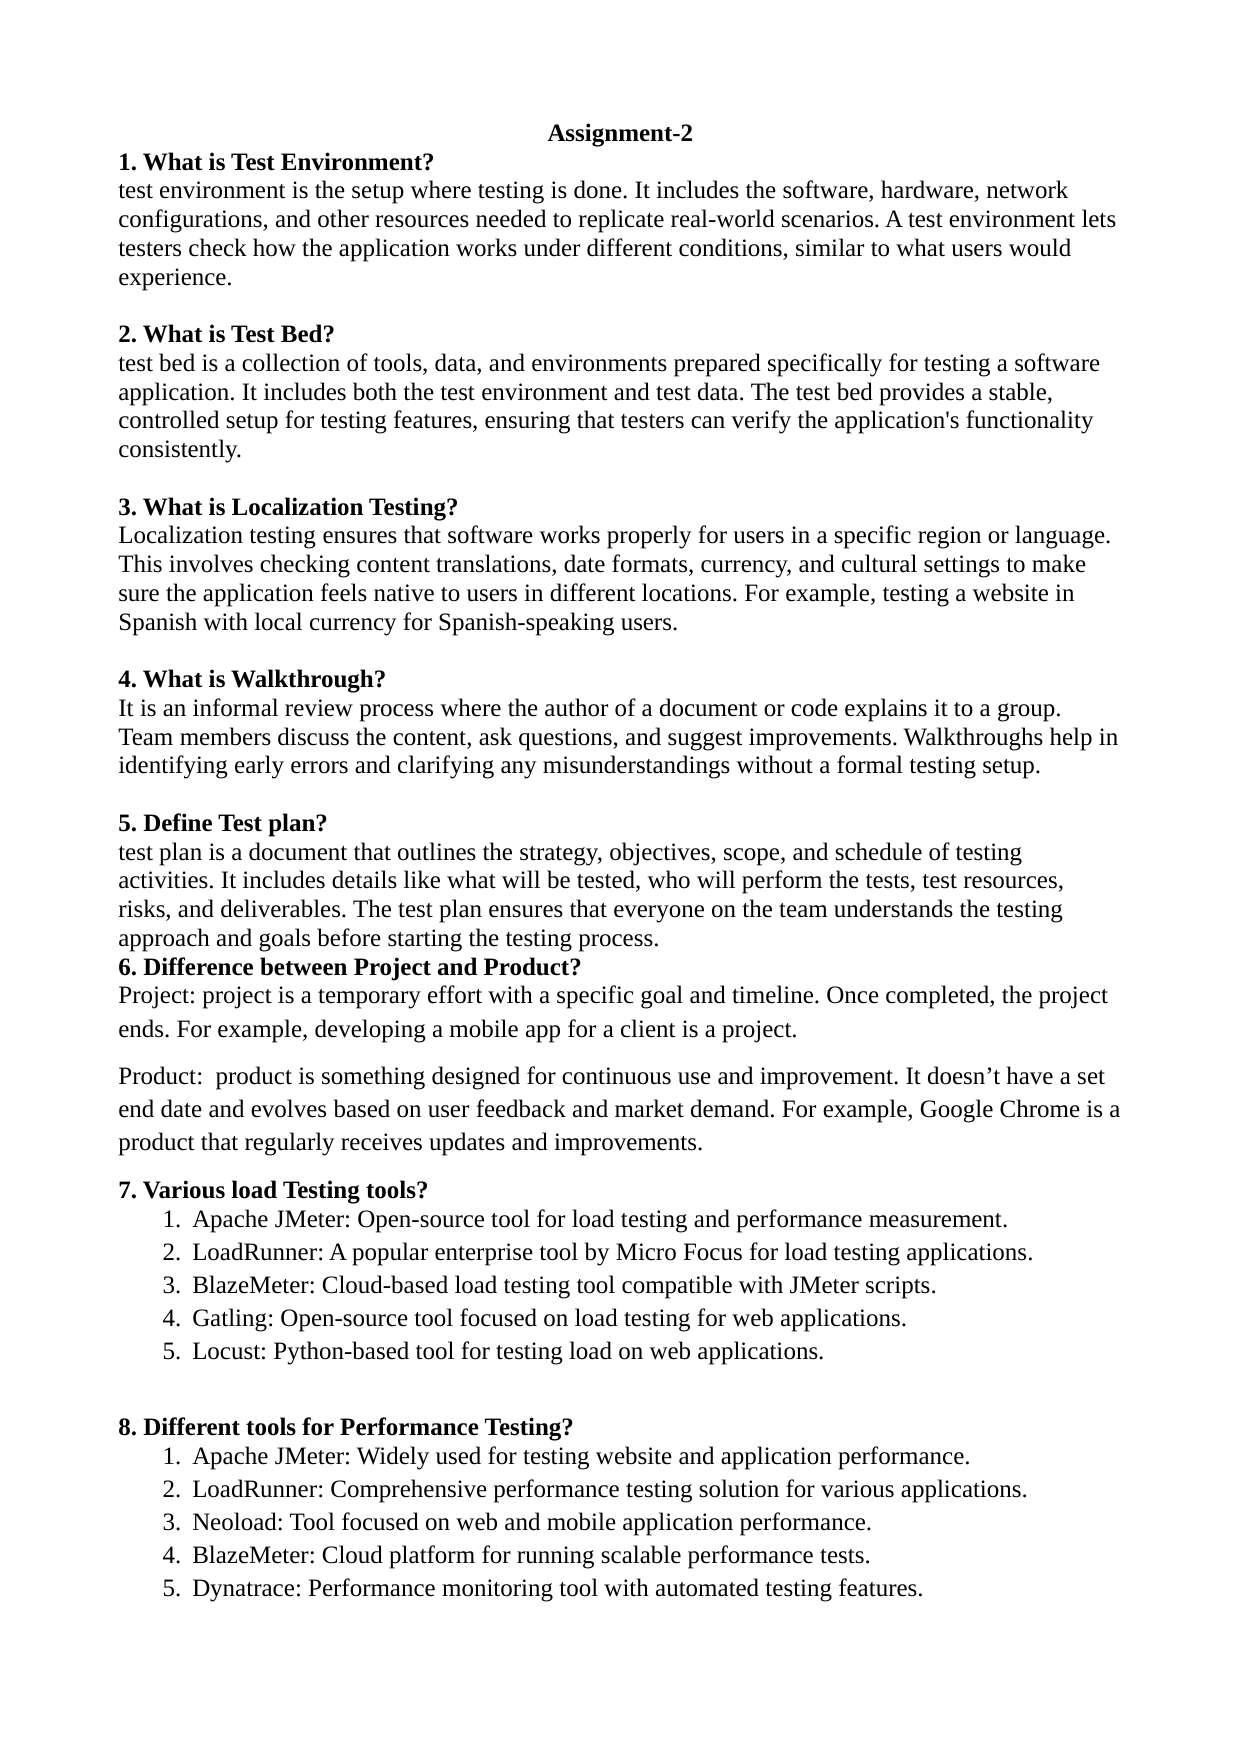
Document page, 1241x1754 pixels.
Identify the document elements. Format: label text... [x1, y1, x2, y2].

text Product: product is something designed for continuous use and improvement. It doesn’t have a set end date and evolves based on user feedback and market demand. For example, Google Chrome is a product that regularly receives updates and improvements. [118, 1061, 1122, 1156]
list Apache JMeter: Open-source tool for load testing and performance measurement. [162, 1204, 1122, 1232]
text test bed is a collection of tools, data, and environments prepared specifically for testing a software application. It includes both the test environment and test data. The test bed provides a stable, controlled setup for testing features, ensuring that testers can verify the application's functionality consistently. [118, 348, 1122, 463]
text 5. Define Test plan? [118, 808, 1122, 837]
list BlazeMeter: Cloud platform for running scalable performance tests. [162, 1540, 1122, 1569]
text 7. Various load Testing tools? [118, 1175, 1122, 1204]
text It is an informal review process where the author of a document or code explains it to a group. Team members discuss the content, ask questions, and suggest improvements. Walkthroughs help in identifying early errors and clarifying any misunderstandings without a formal testing setup. [118, 693, 1122, 779]
text Localization testing ensures that software works properly for users in a specific region or language. This involves checking content translations, date formats, currency, and cultural settings to make sure the application feels native to users in different locations. For example, testing a website in Spanish with local currency for Spanish-speaking users. [118, 521, 1122, 636]
text test plan is a document that outlines the strategy, objectives, scope, and schedule of testing activities. It includes details like what will be tested, who will perform the tests, test resources, risks, and deliverables. The test plan ensures that everyone on the team understands the testing approach and goals before starting the testing process. [118, 837, 1122, 952]
text Assignment-2 [118, 118, 1122, 147]
list Gatling: Open-source tool focused on load testing for web applications. [162, 1303, 1122, 1331]
text 2. What is Test Bed? [118, 319, 1122, 348]
list BlazeMeter: Cloud-based load testing tool compatible with JMeter scripts. [162, 1270, 1122, 1298]
list Locust: Python-based tool for testing load on web applications. [162, 1336, 1122, 1364]
text 6. Difference between Project and Product? [118, 952, 1122, 981]
list LoadRunner: Comprehensive performance testing solution for various applications. [162, 1474, 1122, 1503]
list Neoload: Tool focused on web and mobile application performance. [162, 1507, 1122, 1536]
text Project: project is a temporary effort with a specific goal and timeline. Once completed, the project ends. For example, developing a mobile app for a client is a project. [118, 981, 1122, 1042]
text test environment is the setup where testing is done. It includes the software, hardware, network configurations, and other resources needed to replicate real-world scenarios. A test environment lets testers check how the application works under different conditions, similar to what users would experience. [118, 176, 1122, 291]
list Dynatrace: Performance monitoring tool with automated testing features. [162, 1573, 1122, 1602]
list Apache JMeter: Widely used for testing website and application performance. [162, 1441, 1122, 1469]
text 3. What is Localization Testing? [118, 492, 1122, 521]
text 8. Different tools for Performance Testing? [118, 1412, 1122, 1441]
list LoadRunner: A popular enterprise tool by Micro Focus for load testing applications. [162, 1237, 1122, 1265]
text 1. What is Test Environment? [118, 147, 1122, 176]
text 4. What is Walkthrough? [118, 664, 1122, 693]
